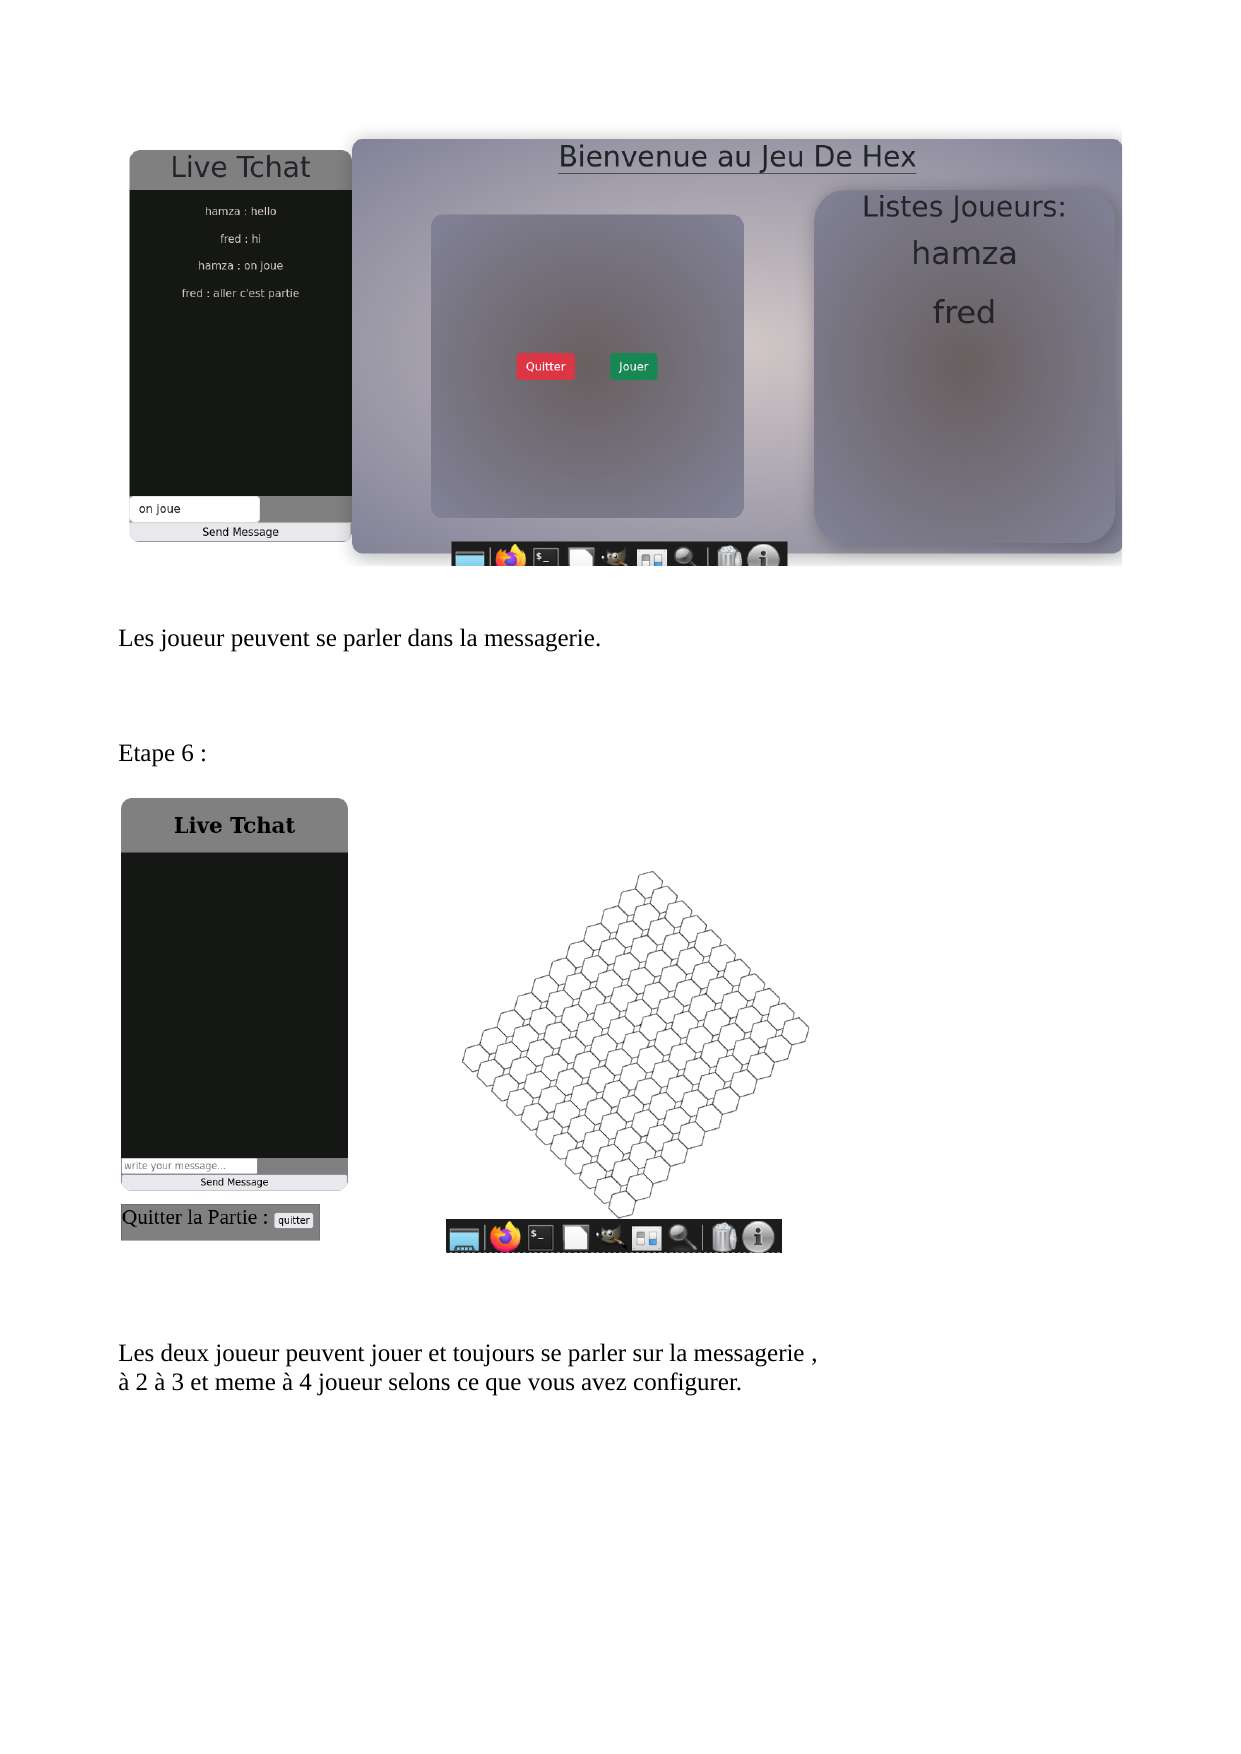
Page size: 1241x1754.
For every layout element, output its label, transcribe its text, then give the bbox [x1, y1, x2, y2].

text Etape 6 : [118, 738, 1122, 766]
text Les deux joueur peuvent jouer et toujours se parler sur la messagerie , [118, 1338, 1122, 1367]
picture [118, 795, 1123, 1253]
text à 2 à 3 et meme à 4 joueur selons ce que vous avez configurer. [118, 1367, 1122, 1396]
picture [118, 118, 1123, 566]
text Les joueur peuvent se parler dans la messagerie. [118, 623, 1122, 651]
